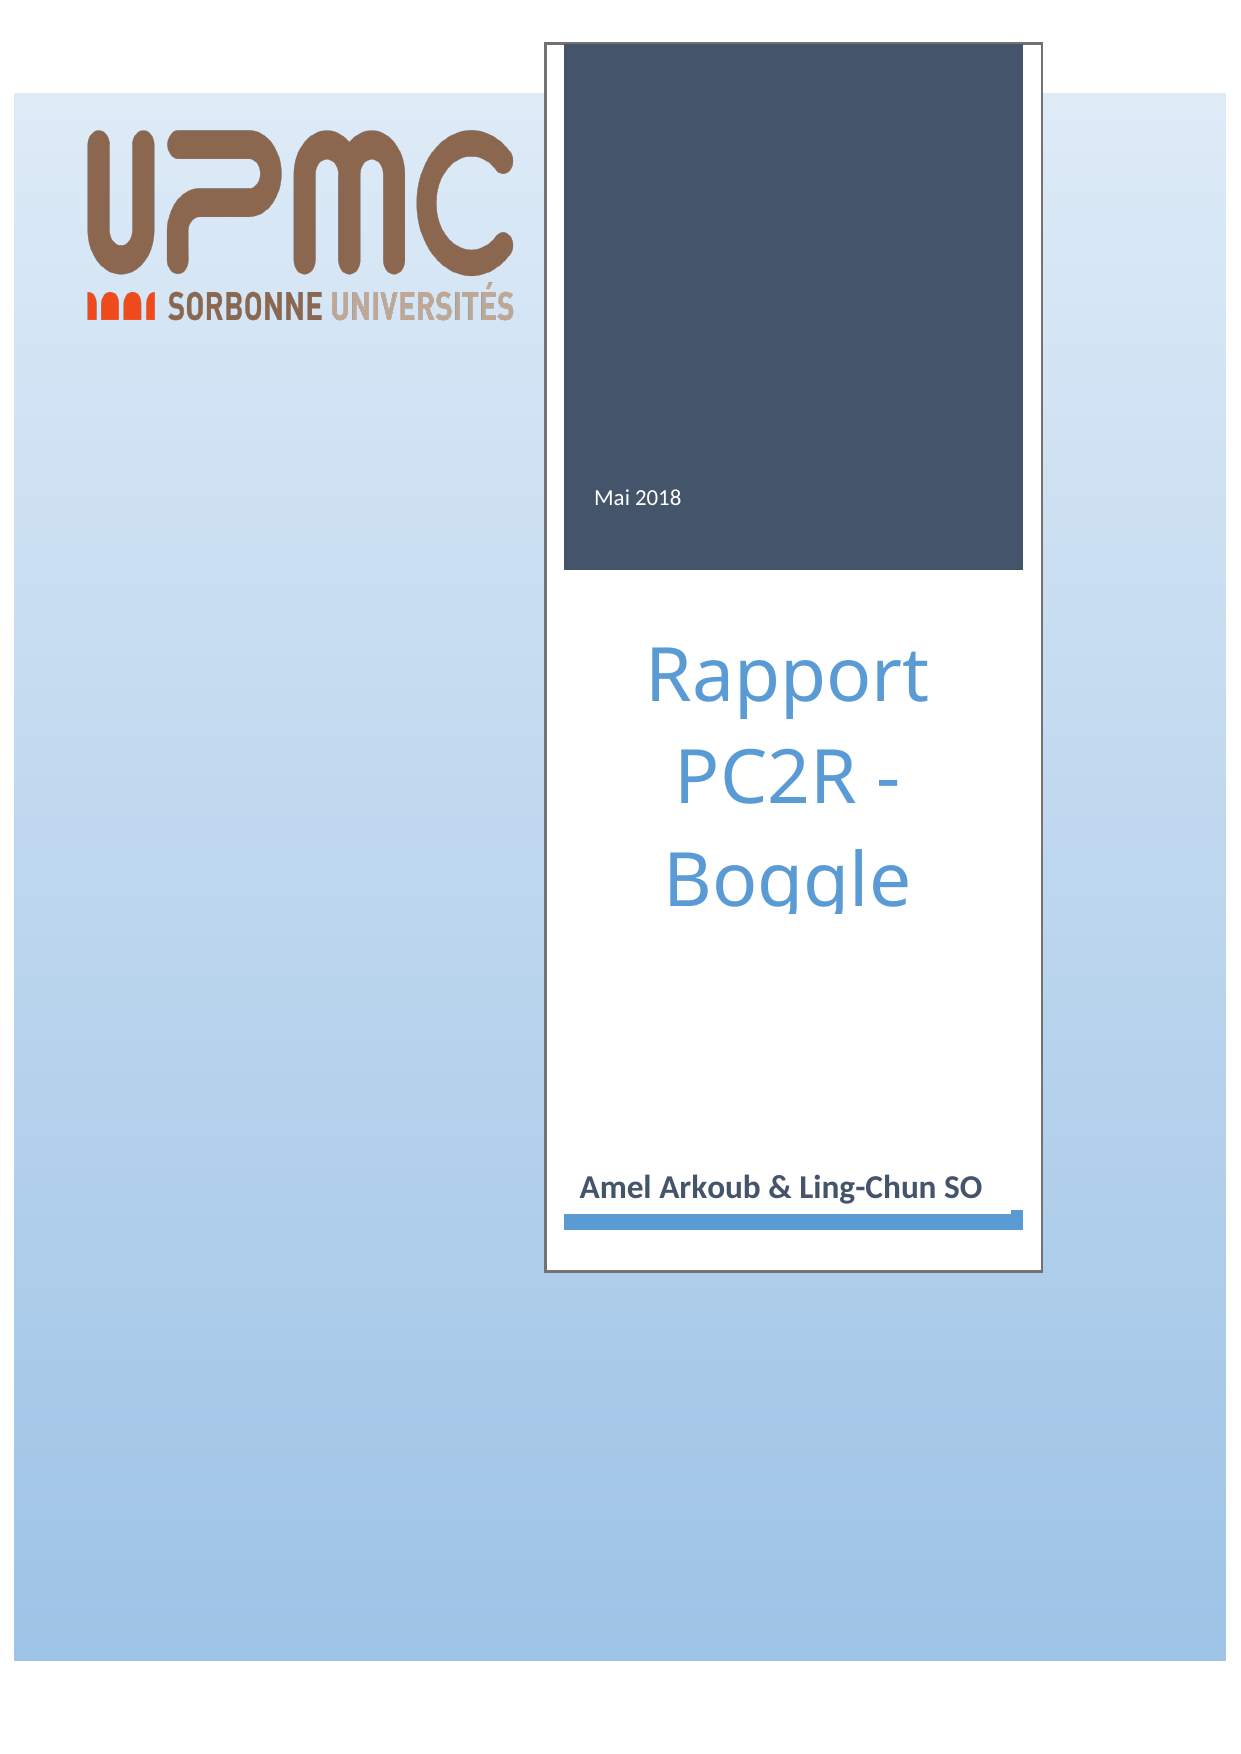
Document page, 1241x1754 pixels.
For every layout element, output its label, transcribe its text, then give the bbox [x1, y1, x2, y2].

text Amel Arkoub & Ling-Chun SO [579, 1166, 996, 1207]
text Rapport PC2R - Boggle [579, 621, 996, 914]
